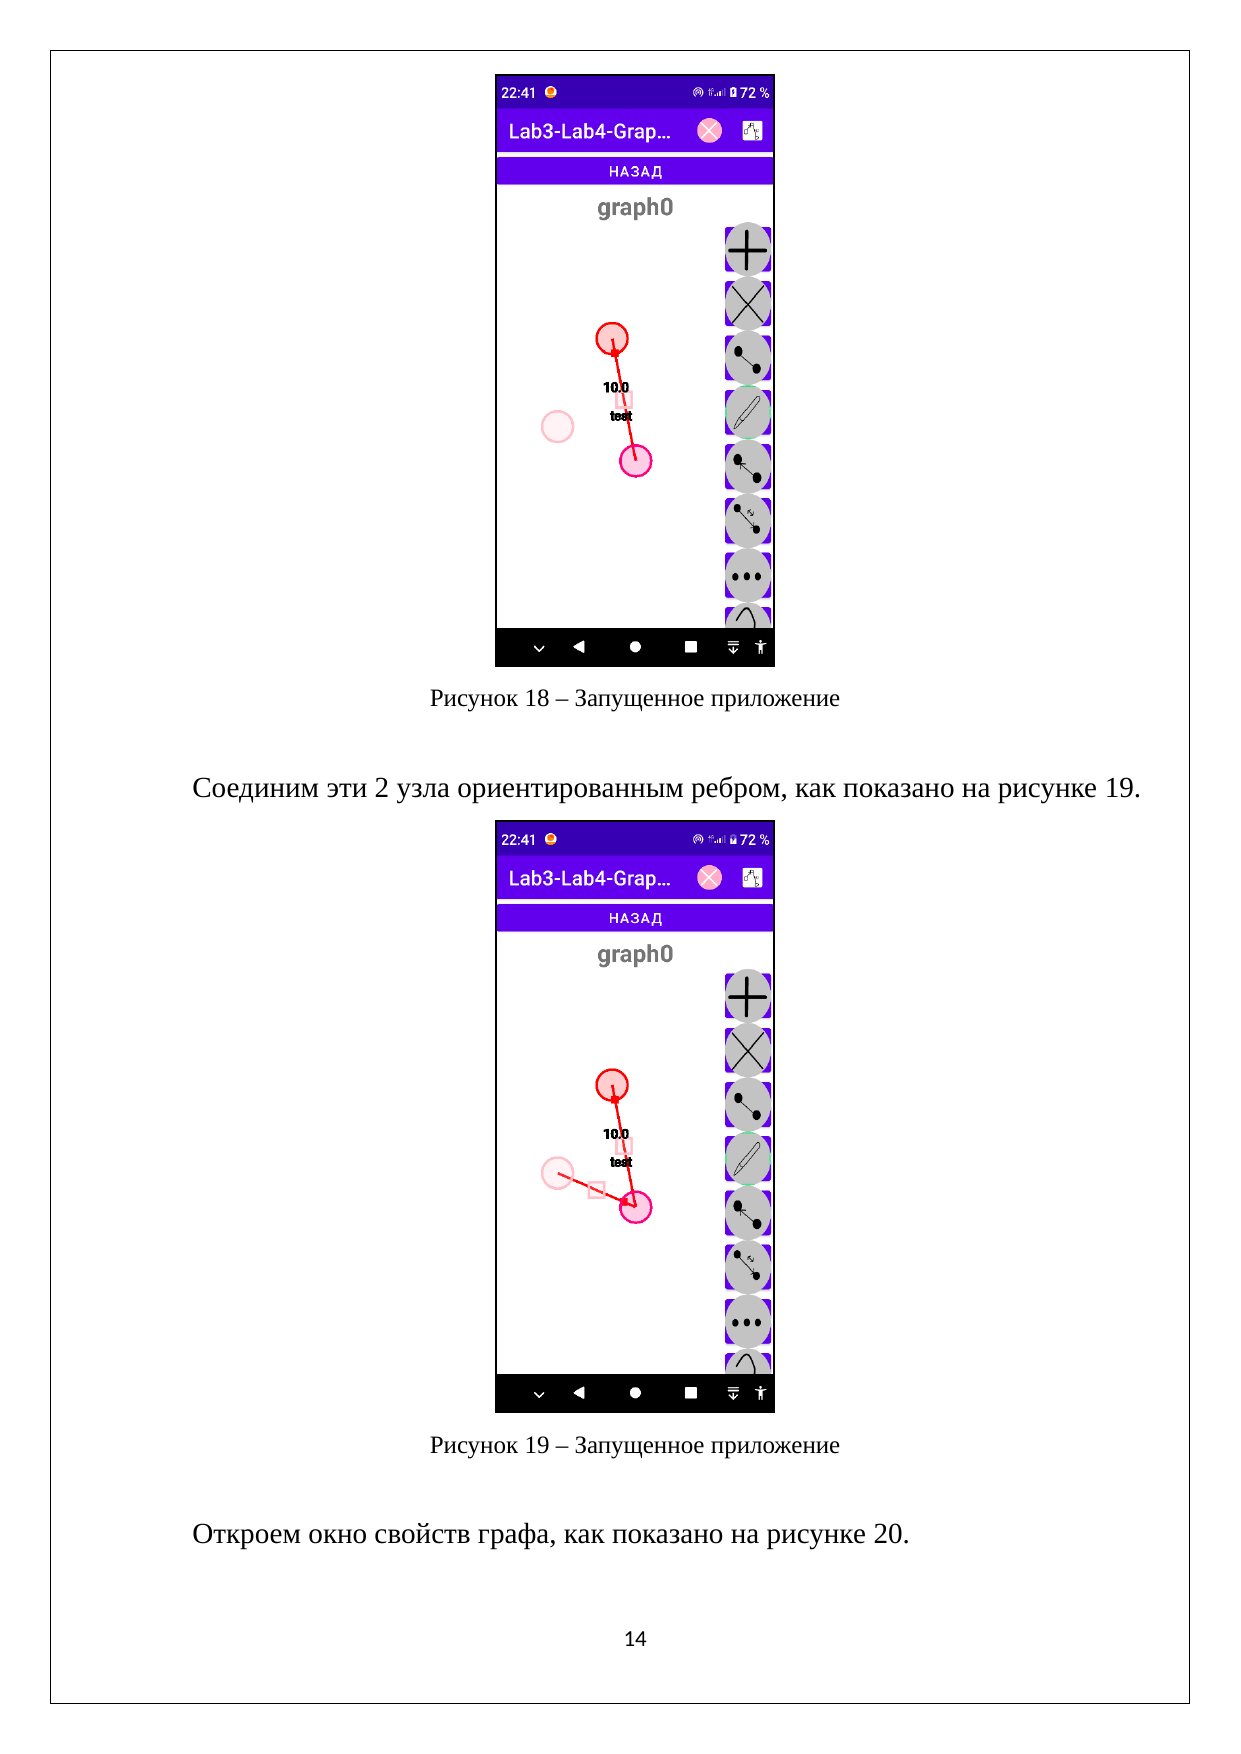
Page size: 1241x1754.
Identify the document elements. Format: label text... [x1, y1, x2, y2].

text Рисунок 19 – Запущенное приложение [118, 1430, 1152, 1458]
text Откроем окно свойств графа, как показано на рисунке 20. [118, 1516, 1152, 1549]
text Рисунок 18 – Запущенное приложение [118, 683, 1152, 712]
text Соединим эти 2 узла ориентированным ребром, как показано на рисунке 19. [118, 770, 1152, 803]
